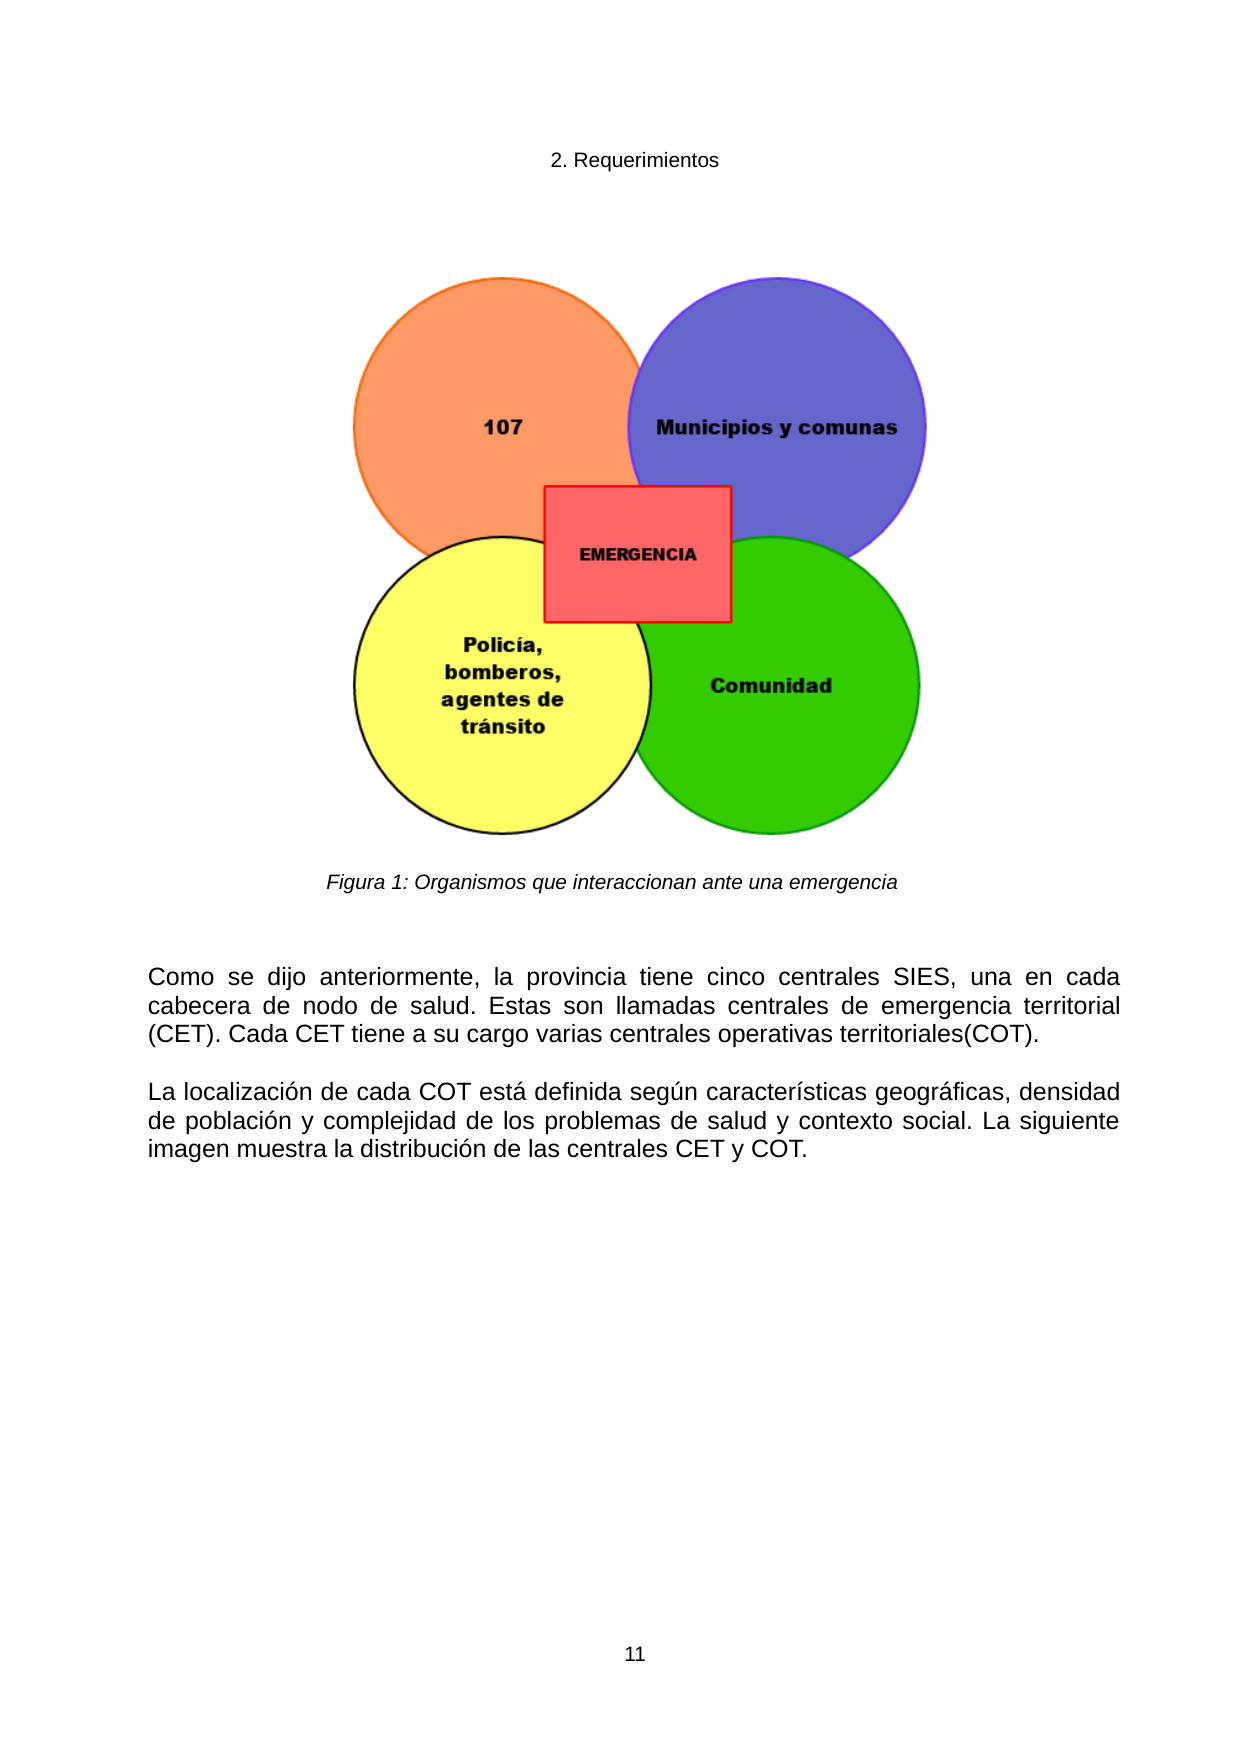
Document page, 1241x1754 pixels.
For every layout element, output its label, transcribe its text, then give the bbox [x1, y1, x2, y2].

text Como se dijo anteriormente, la provincia tiene cinco centrales SIES, una en cada cabecera de nodo de salud. Estas son llamadas centrales de emergencia territorial (CET). Cada CET tiene a su cargo varias centrales operativas territoriales(COT). [148, 225, 1122, 1048]
text La localización de cada COT está definida según características geográficas, densidad de población y complejidad de los problemas de salud y contexto social. La siguiente imagen muestra la distribución de las centrales CET y COT. [148, 1077, 1122, 1163]
text Figura 1: Organismos que interaccionan ante una emergencia [326, 866, 943, 893]
picture [326, 249, 944, 866]
